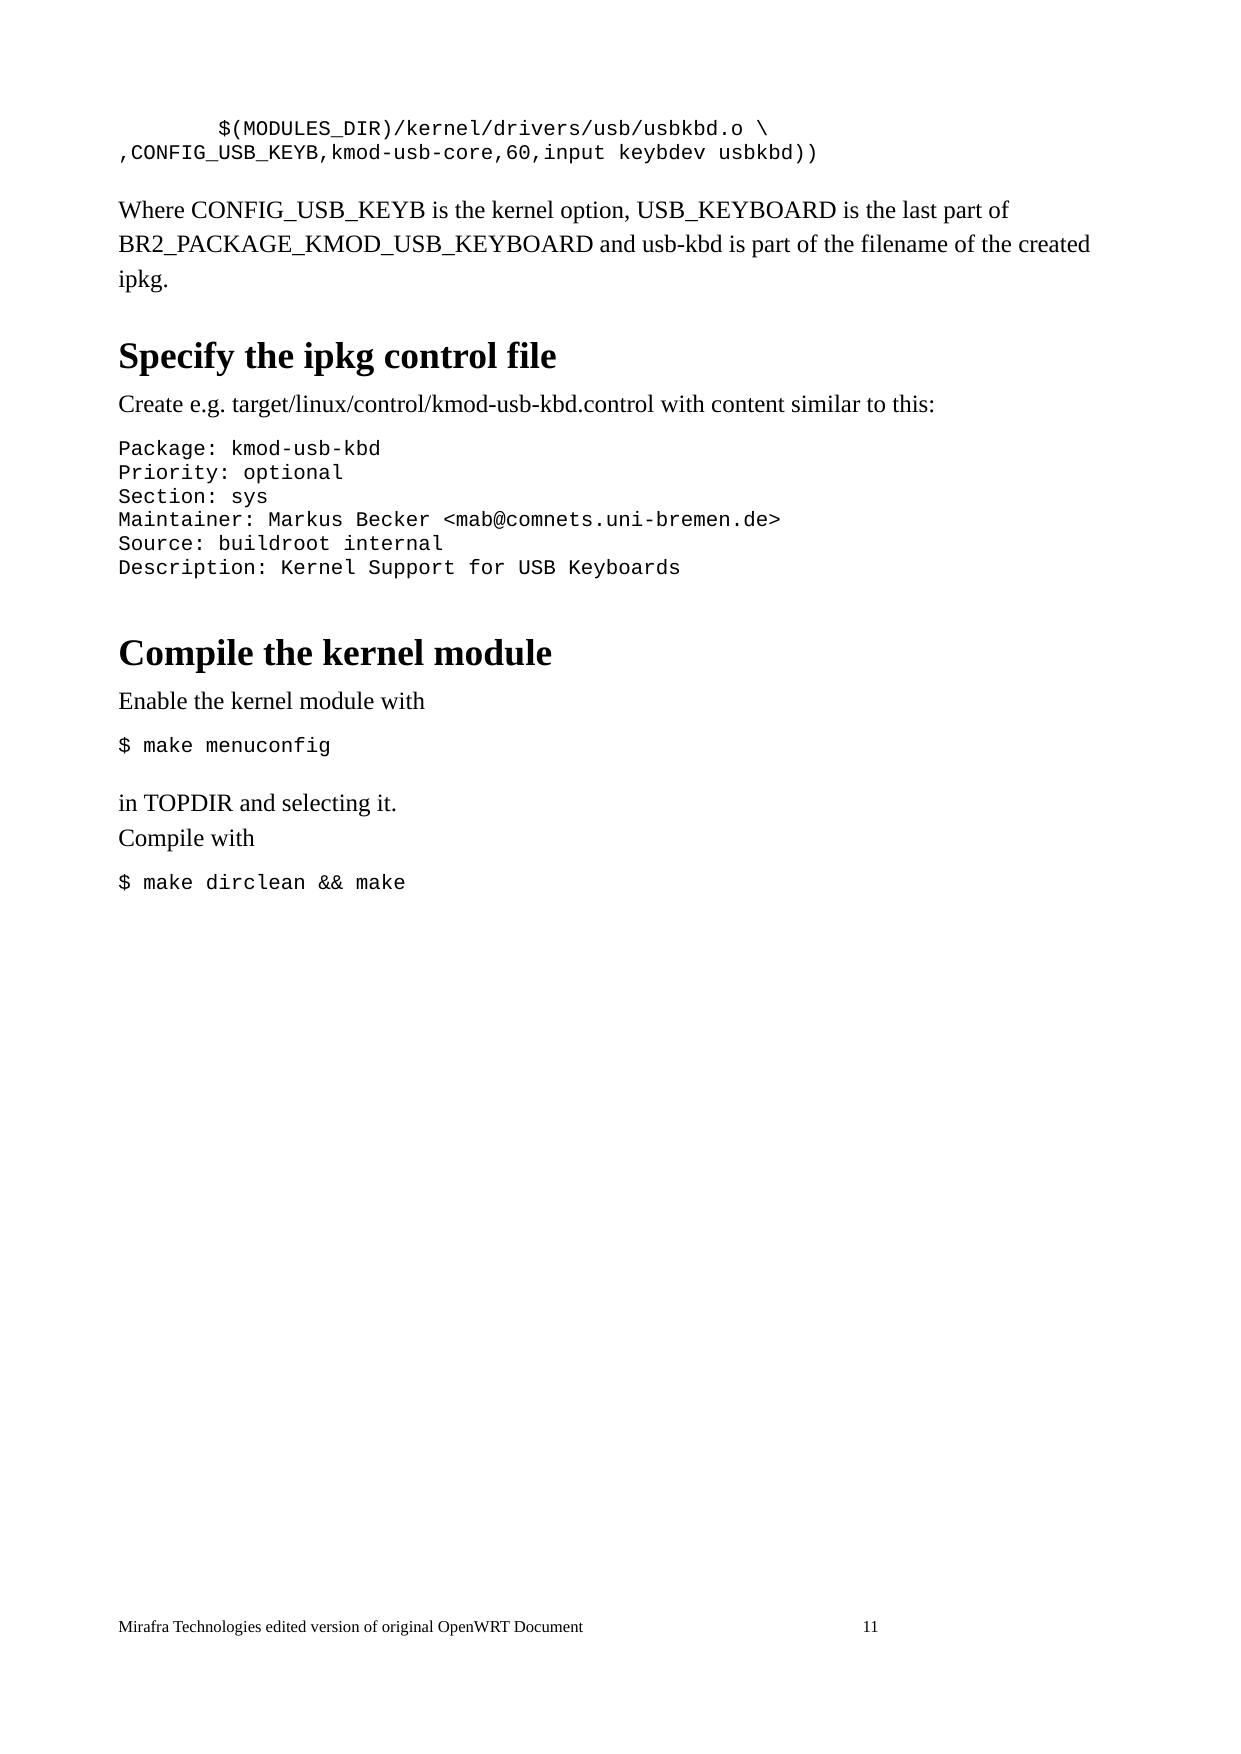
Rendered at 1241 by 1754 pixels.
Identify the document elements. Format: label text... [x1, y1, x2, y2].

text Enable the kernel module with [118, 686, 1122, 715]
text Package: kmod-usb-kbd [118, 438, 1122, 462]
text $ make dirclean && make [118, 872, 1122, 896]
text $ make menuconfig [118, 735, 1122, 759]
subtitle Compile the kernel module [118, 631, 1122, 674]
text Where CONFIG_USB_KEYB is the kernel option, USB_KEYBOARD is the last part of BR2_PACKAGE_KMOD_USB_KEYBOARD and usb-kbd is part of the filename of the created ipkg. [118, 195, 1122, 293]
text Section: sys [118, 486, 1122, 509]
text ,CONFIG_USB_KEYB,kmod-usb-core,60,input keybdev usbkbd)) [118, 142, 1122, 165]
text Maintainer: Markus Becker <mab@comnets.uni-bremen.de> [118, 509, 1122, 533]
subtitle Specify the ipkg control file [118, 334, 1122, 377]
text Description: Kernel Support for USB Keyboards [118, 557, 1122, 580]
text $(MODULES_DIR)/kernel/drivers/usb/usbkbd.o \ [118, 118, 1122, 142]
text in TOPDIR and selecting it. Compile with [118, 788, 1122, 852]
text Priority: optional [118, 462, 1122, 486]
text Source: buildroot internal [118, 533, 1122, 557]
text Create e.g. target/linux/control/kmod-usb-kbd.control with content similar to this: [118, 389, 1122, 418]
